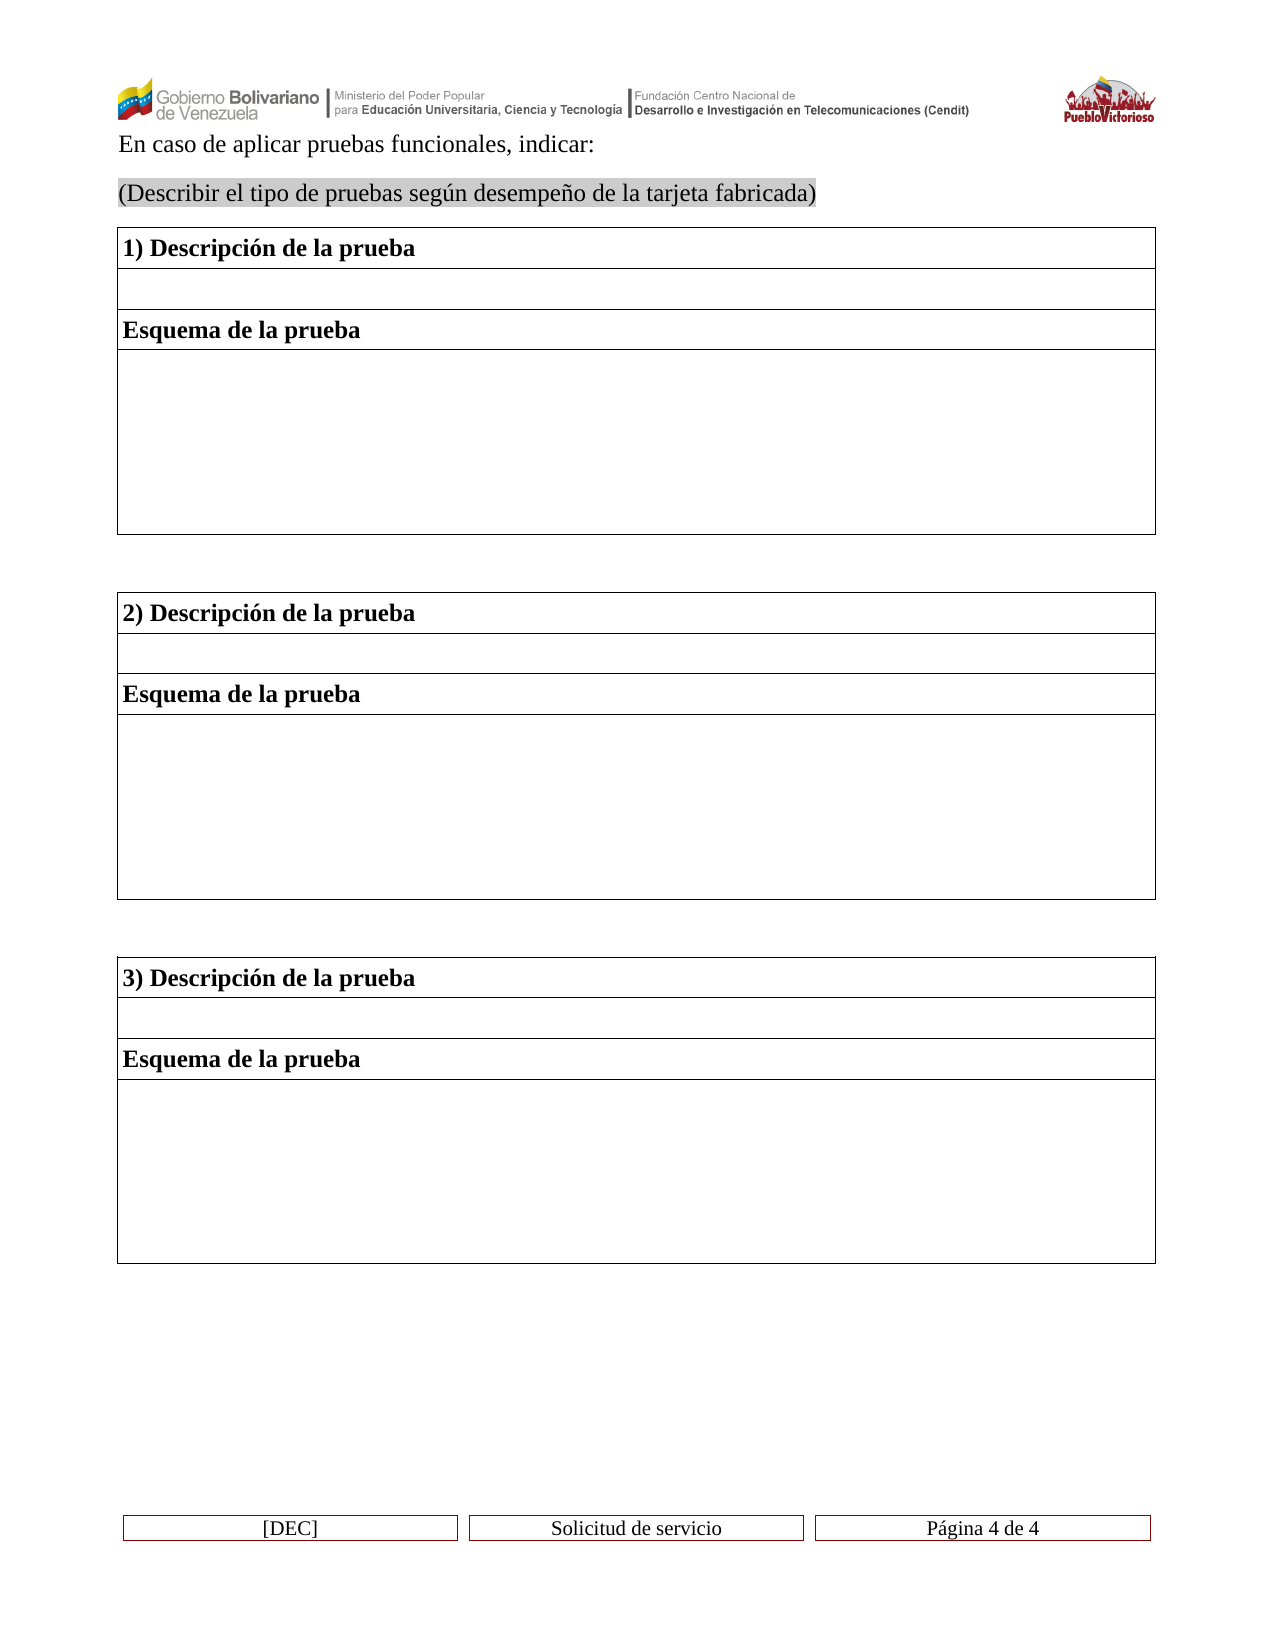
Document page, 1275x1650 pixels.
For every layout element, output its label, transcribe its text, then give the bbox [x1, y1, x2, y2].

table_cell [118, 269, 1155, 308]
table_cell [118, 350, 1155, 534]
text En caso de aplicar pruebas funcionales, indicar: [118, 124, 1157, 158]
table_cell [118, 998, 1155, 1038]
table_cell Esquema de la prueba [118, 310, 1155, 349]
table_header 3) Descripción de la prueba [118, 958, 1155, 997]
table_cell [118, 715, 1155, 898]
table_header 1) Descripción de la prueba [118, 228, 1155, 268]
table_header 2) Descripción de la prueba [118, 593, 1155, 632]
table_cell [118, 634, 1155, 673]
table_cell Esquema de la prueba [118, 1039, 1155, 1079]
text (Describir el tipo de pruebas según desempeño de la tarjeta fabricada) [118, 178, 1157, 207]
table_cell Esquema de la prueba [118, 674, 1155, 714]
table_cell [118, 1080, 1155, 1263]
